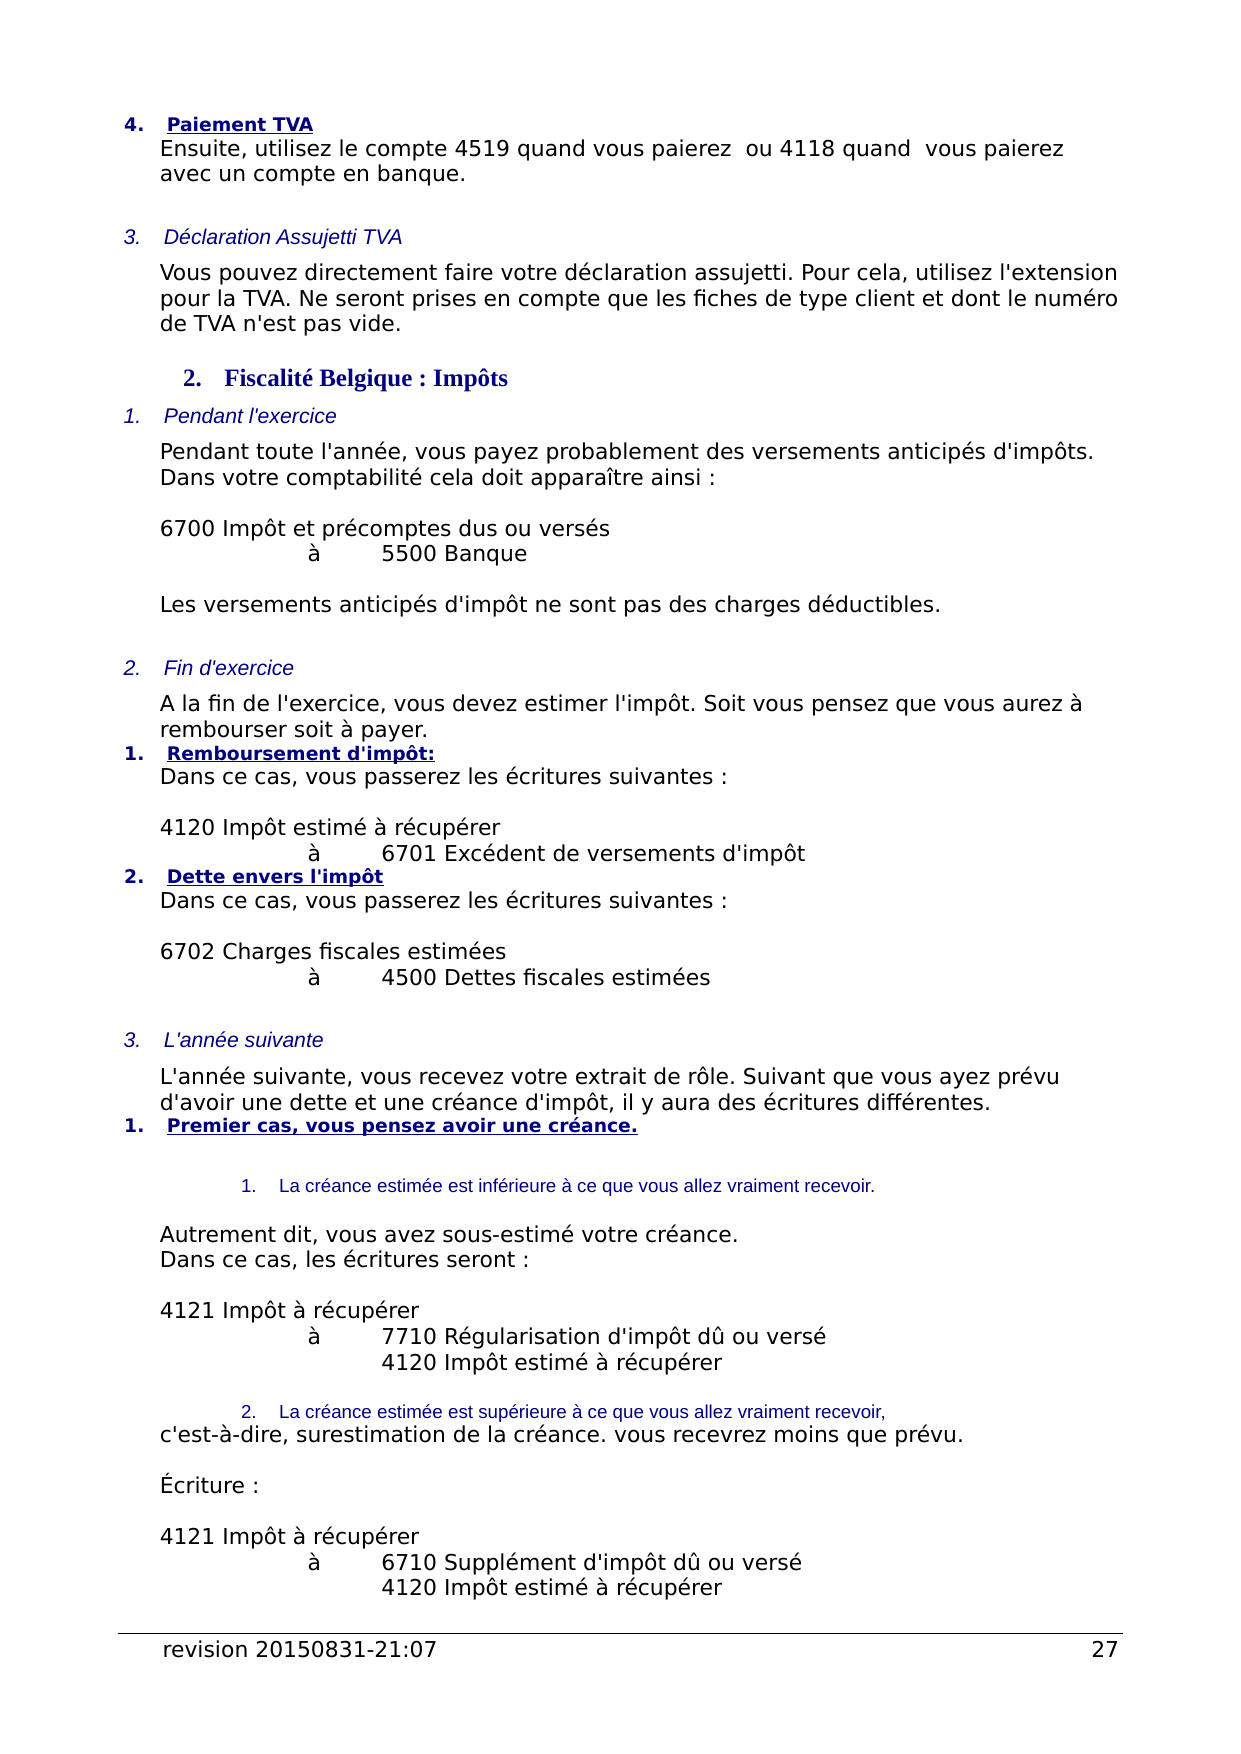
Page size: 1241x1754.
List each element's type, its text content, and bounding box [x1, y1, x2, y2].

subtitle Fiscalité Belgique : Impôts [177, 363, 1123, 391]
text 4121 Impôt à récupérer [159, 1299, 1123, 1324]
subtitle Premier cas, vous pensez avoir une créance. [117, 1115, 1123, 1137]
text Vous pouvez directement faire votre déclaration assujetti. Pour cela, utilisez l'extension pour la TVA. Ne seront prises en compte que les fiches de type client et dont le numéro de TVA n'est pas vide. [159, 261, 1123, 337]
text Dans ce cas, les écritures seront : [159, 1248, 1123, 1273]
subtitle Pendant l'exercice [117, 403, 1123, 428]
text Dans ce cas, vous passerez les écritures suivantes : [159, 888, 1123, 914]
text L'année suivante, vous recevez votre extrait de rôle. Suivant que vous ayez prévu d'avoir une dette et une créance d'impôt, il y aura des écritures différentes. [159, 1064, 1123, 1115]
text Autrement dit, vous avez sous-estimé votre créance. [159, 1222, 1123, 1248]
text à 4500 Dettes fiscales estimées [159, 965, 1123, 991]
text Les versements anticipés d'impôt ne sont pas des charges déductibles. [159, 592, 1123, 618]
subtitle Remboursement d'impôt: [117, 743, 1123, 764]
text c'est-à-dire, surestimation de la créance. vous recevrez moins que prévu. [159, 1422, 1123, 1448]
text A la fin de l'exercice, vous devez estimer l'impôt. Soit vous pensez que vous aurez à rembourser soit à payer. [159, 692, 1123, 743]
text Dans ce cas, vous passerez les écritures suivantes : [159, 764, 1123, 790]
text 6702 Charges fiscales estimées [159, 939, 1123, 965]
subtitle Fin d'exercice [117, 655, 1123, 680]
text 4121 Impôt à récupérer [159, 1524, 1123, 1550]
subtitle L'année suivante [117, 1028, 1123, 1052]
text à 6701 Excédent de versements d'impôt [159, 841, 1123, 867]
subtitle La créance estimée est supérieure à ce que vous allez vraiment recevoir, [236, 1401, 1123, 1422]
subtitle Paiement TVA [117, 114, 1123, 136]
text à 7710 Régularisation d'impôt dû ou versé [159, 1324, 1123, 1350]
subtitle La créance estimée est inférieure à ce que vous allez vraiment recevoir. [236, 1175, 1123, 1197]
text Écriture : [159, 1473, 1123, 1499]
text Ensuite, utilisez le compte 4519 quand vous paierez ou 4118 quand vous paierez avec un compte en banque. [159, 136, 1123, 187]
text 4120 Impôt estimé à récupérer [159, 1350, 1123, 1375]
text Pendant toute l'année, vous payez probablement des versements anticipés d'impôts. Dans votre comptabilité cela doit apparaître ainsi : [159, 439, 1123, 490]
text à 5500 Banque [159, 541, 1123, 567]
subtitle Déclaration Assujetti TVA [117, 224, 1123, 249]
text 6700 Impôt et précomptes dus ou versés [159, 516, 1123, 541]
text à 6710 Supplément d'impôt dû ou versé [159, 1550, 1123, 1575]
text 4120 Impôt estimé à récupérer [159, 1575, 1123, 1601]
text 4120 Impôt estimé à récupérer [159, 816, 1123, 841]
subtitle Dette envers l'impôt [117, 867, 1123, 888]
